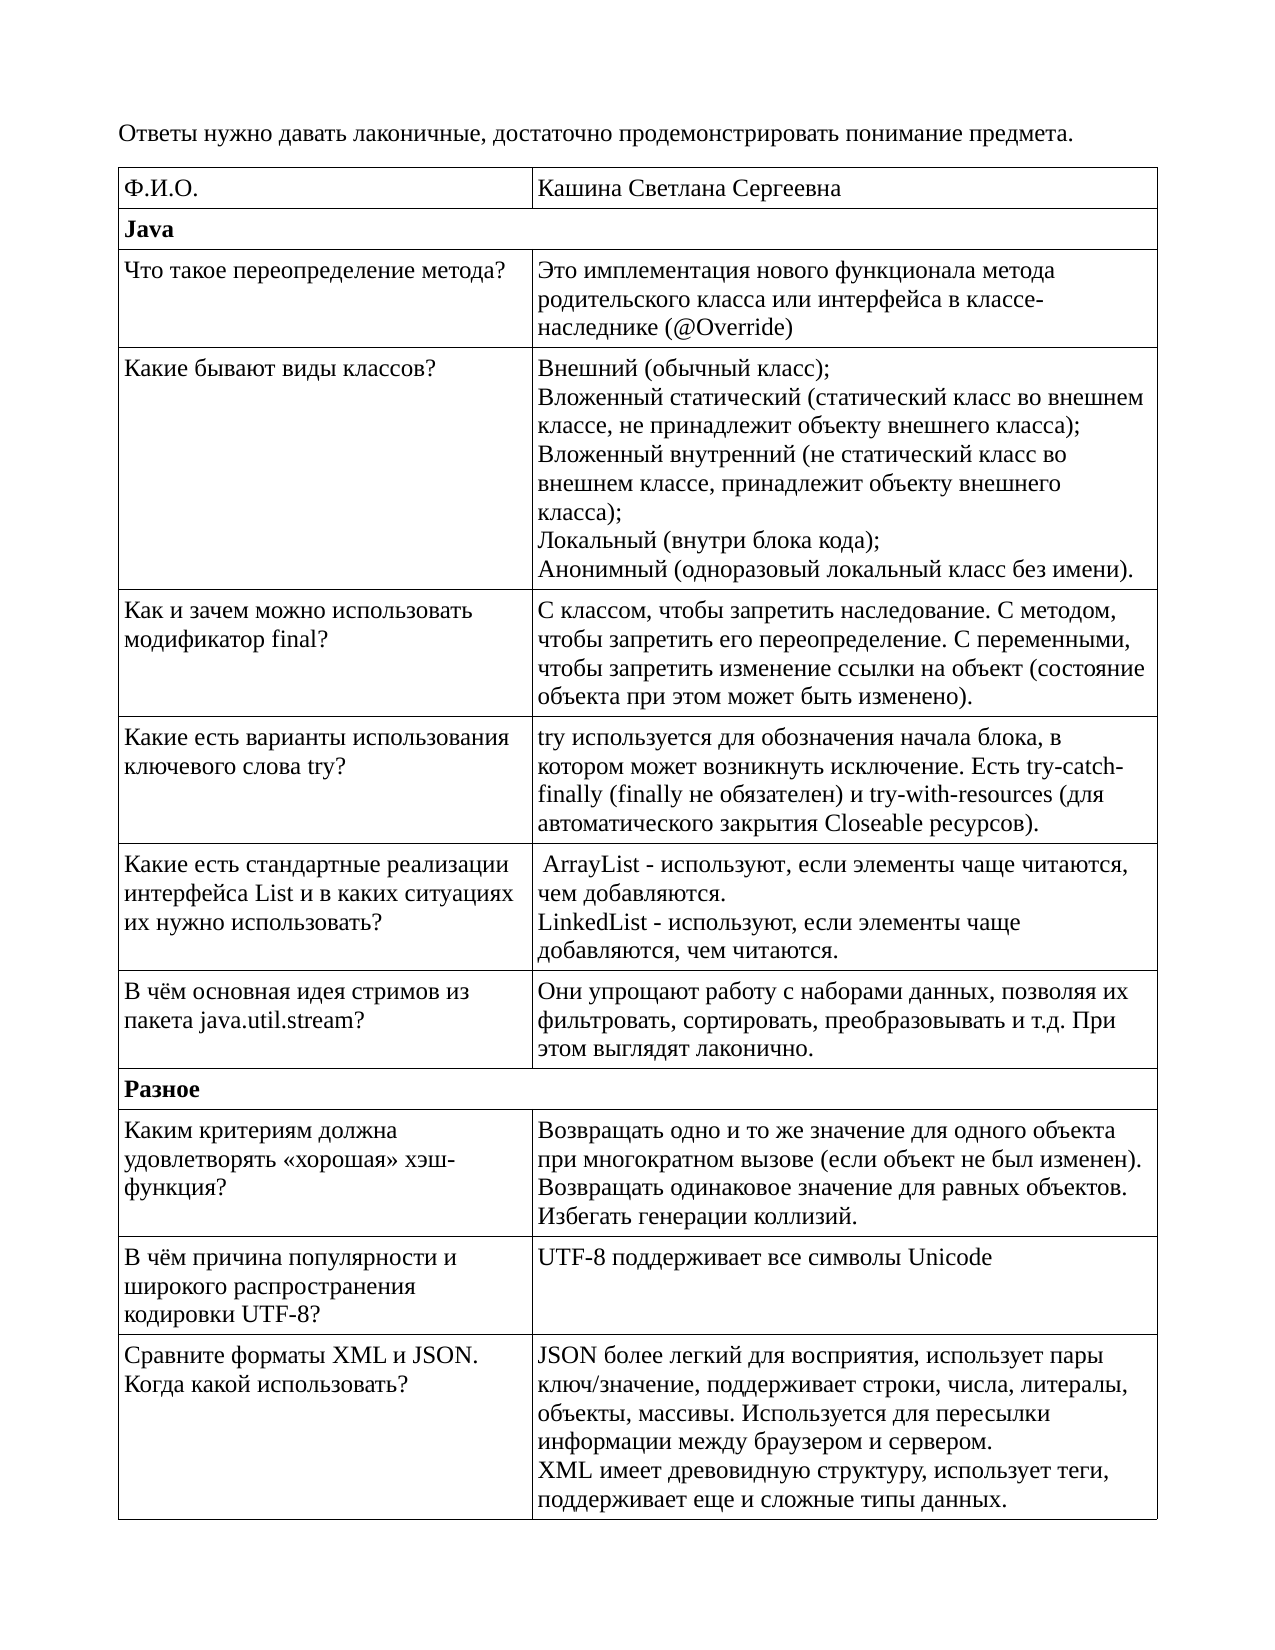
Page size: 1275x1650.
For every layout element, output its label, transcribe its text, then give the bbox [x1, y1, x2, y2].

table_cell UTF-8 поддерживает все символы Unicode [533, 1237, 1157, 1334]
table_cell Каким критериям должна удовлетворять «хорошая» хэш-функция? [119, 1110, 532, 1236]
table_cell Как и зачем можно использовать модификатор final? [119, 590, 532, 716]
table_cell В чём основная идея стримов из пакета java.util.stream? [119, 971, 532, 1068]
table_cell Внешний (обычный класс); Вложенный статический (статический класс во внешнем классе, не принадлежит объекту внешнего класса); Вложенный внутренний (не статический класс во внешнем классе, принадлежит объекту внешнего класса); Локальный (внутри блока кода); Анонимный (одноразовый локальный класс без имени). [533, 348, 1157, 589]
table_header Ф.И.О. [119, 168, 532, 208]
table_header Кашина Светлана Сергеевна [533, 168, 1157, 208]
table_cell Это имплементация нового функционала метода родительского класса или интерфейса в классе-наследнике (@Override) [533, 250, 1157, 347]
table_cell JSON более легкий для восприятия, использует пары ключ/значение, поддерживает строки, числа, литералы, объекты, массивы. Используется для пересылки информации между браузером и сервером. XML имеет древовидную структуру, использует теги, поддерживает еще и сложные типы данных. [533, 1335, 1157, 1518]
table_cell try используется для обозначения начала блока, в котором может возникнуть исключение. Есть try-catch-finally (finally не обязателен) и try-with-resources (для автоматического закрытия Closeable ресурсов). [533, 717, 1157, 843]
table_cell Сравните форматы XML и JSON. Когда какой использовать? [119, 1335, 532, 1518]
text Ответы нужно давать лаконичные, достаточно продемонстрировать понимание предмета. [118, 118, 1157, 147]
table_cell В чём причина популярности и широкого распространения кодировки UTF-8? [119, 1237, 532, 1334]
table_cell Java [119, 209, 1157, 249]
table_cell Они упрощают работу с наборами данных, позволяя их фильтровать, сортировать, преобразовывать и т.д. При этом выглядят лаконично. [533, 971, 1157, 1068]
table_cell Какие есть стандартные реализации интерфейса List и в каких ситуациях их нужно использовать? [119, 844, 532, 970]
table_cell Что такое переопределение метода? [119, 250, 532, 347]
table_cell Разное [119, 1069, 1157, 1109]
table_cell Какие бывают виды классов? [119, 348, 532, 589]
table_cell Возвращать одно и то же значение для одного объекта при многократном вызове (если объект не был изменен). Возвращать одинаковое значение для равных объектов. Избегать генерации коллизий. [533, 1110, 1157, 1236]
table_cell С классом, чтобы запретить наследование. С методом, чтобы запретить его переопределение. С переменными, чтобы запретить изменение ссылки на объект (состояние объекта при этом может быть изменено). [533, 590, 1157, 716]
table_cell ArrayList - используют, если элементы чаще читаются, чем добавляются. LinkedList - используют, если элементы чаще добавляются, чем читаются. [533, 844, 1157, 970]
table_cell Какие есть варианты использования ключевого слова try? [119, 717, 532, 843]
